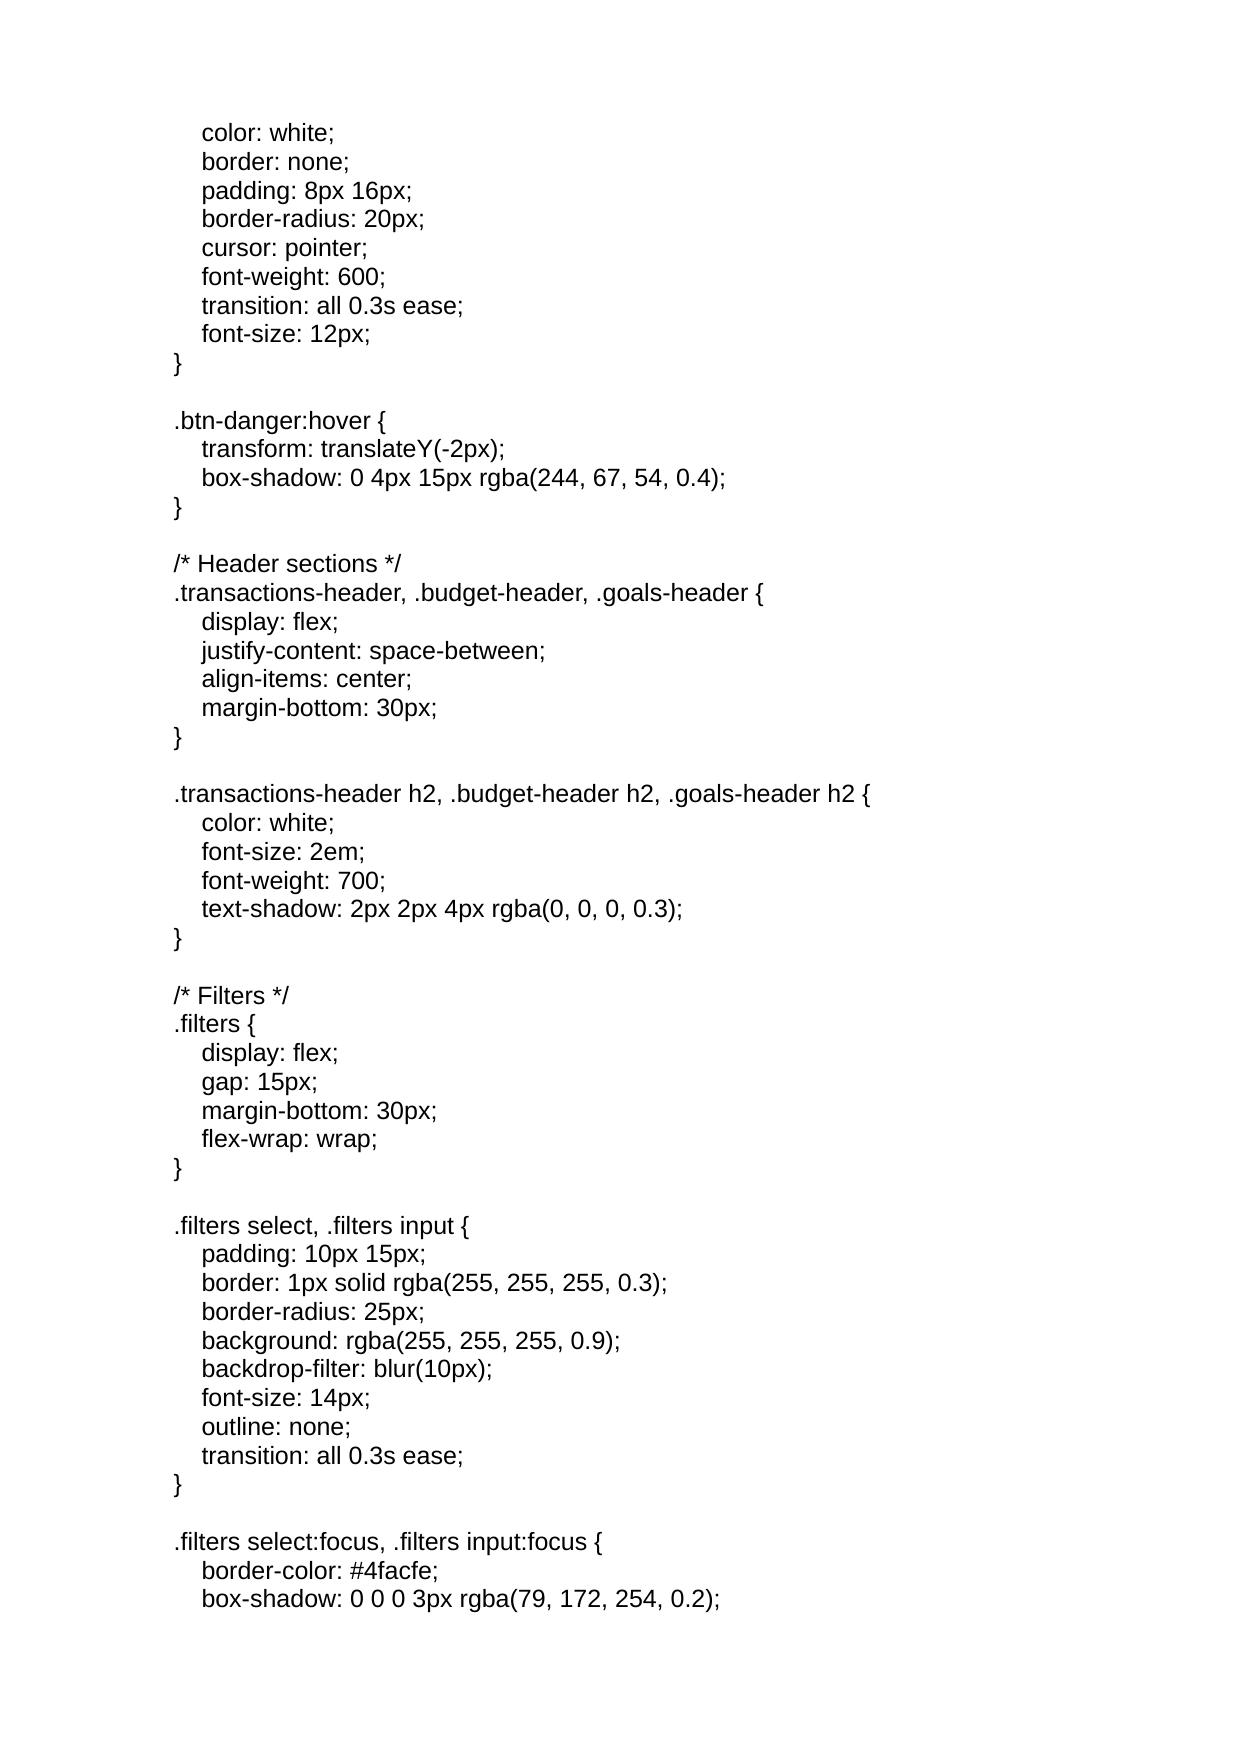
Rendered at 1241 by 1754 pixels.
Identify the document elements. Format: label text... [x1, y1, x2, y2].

text cursor: pointer; [118, 233, 1122, 262]
text padding: 10px 15px; [118, 1239, 1122, 1268]
text transform: translateY(-2px); [118, 434, 1122, 463]
text border: none; [118, 147, 1122, 176]
text backdrop-filter: blur(10px); [118, 1354, 1122, 1383]
text /* Filters */ [118, 981, 1122, 1009]
text margin-bottom: 30px; [118, 1096, 1122, 1124]
text border-radius: 25px; [118, 1297, 1122, 1326]
text font-size: 12px; [118, 319, 1122, 348]
text color: white; [118, 118, 1122, 147]
text } [118, 1469, 1122, 1498]
text .filters select, .filters input { [118, 1211, 1122, 1239]
text display: flex; [118, 607, 1122, 636]
text font-size: 14px; [118, 1383, 1122, 1412]
text flex-wrap: wrap; [118, 1124, 1122, 1153]
text gap: 15px; [118, 1067, 1122, 1096]
text font-weight: 600; [118, 262, 1122, 291]
text } [118, 492, 1122, 521]
text align-items: center; [118, 664, 1122, 693]
text text-shadow: 2px 2px 4px rgba(0, 0, 0, 0.3); [118, 894, 1122, 923]
text transition: all 0.3s ease; [118, 291, 1122, 319]
text border-radius: 20px; [118, 204, 1122, 233]
text justify-content: space-between; [118, 636, 1122, 664]
text .btn-danger:hover { [118, 406, 1122, 434]
text } [118, 348, 1122, 377]
text background: rgba(255, 255, 255, 0.9); [118, 1326, 1122, 1354]
text margin-bottom: 30px; [118, 693, 1122, 722]
text outline: none; [118, 1412, 1122, 1441]
text padding: 8px 16px; [118, 176, 1122, 204]
text border: 1px solid rgba(255, 255, 255, 0.3); [118, 1268, 1122, 1297]
text /* Header sections */ [118, 549, 1122, 578]
text transition: all 0.3s ease; [118, 1441, 1122, 1469]
text .filters select:focus, .filters input:focus { [118, 1527, 1122, 1556]
text } [118, 1153, 1122, 1182]
text .transactions-header, .budget-header, .goals-header { [118, 578, 1122, 607]
text .filters { [118, 1009, 1122, 1038]
text box-shadow: 0 4px 15px rgba(244, 67, 54, 0.4); [118, 463, 1122, 492]
text } [118, 722, 1122, 751]
text border-color: #4facfe; [118, 1556, 1122, 1584]
text box-shadow: 0 0 0 3px rgba(79, 172, 254, 0.2); [118, 1584, 1122, 1613]
text .transactions-header h2, .budget-header h2, .goals-header h2 { [118, 779, 1122, 808]
text } [118, 923, 1122, 952]
text color: white; [118, 808, 1122, 837]
text font-weight: 700; [118, 866, 1122, 894]
text font-size: 2em; [118, 837, 1122, 866]
text display: flex; [118, 1038, 1122, 1067]
